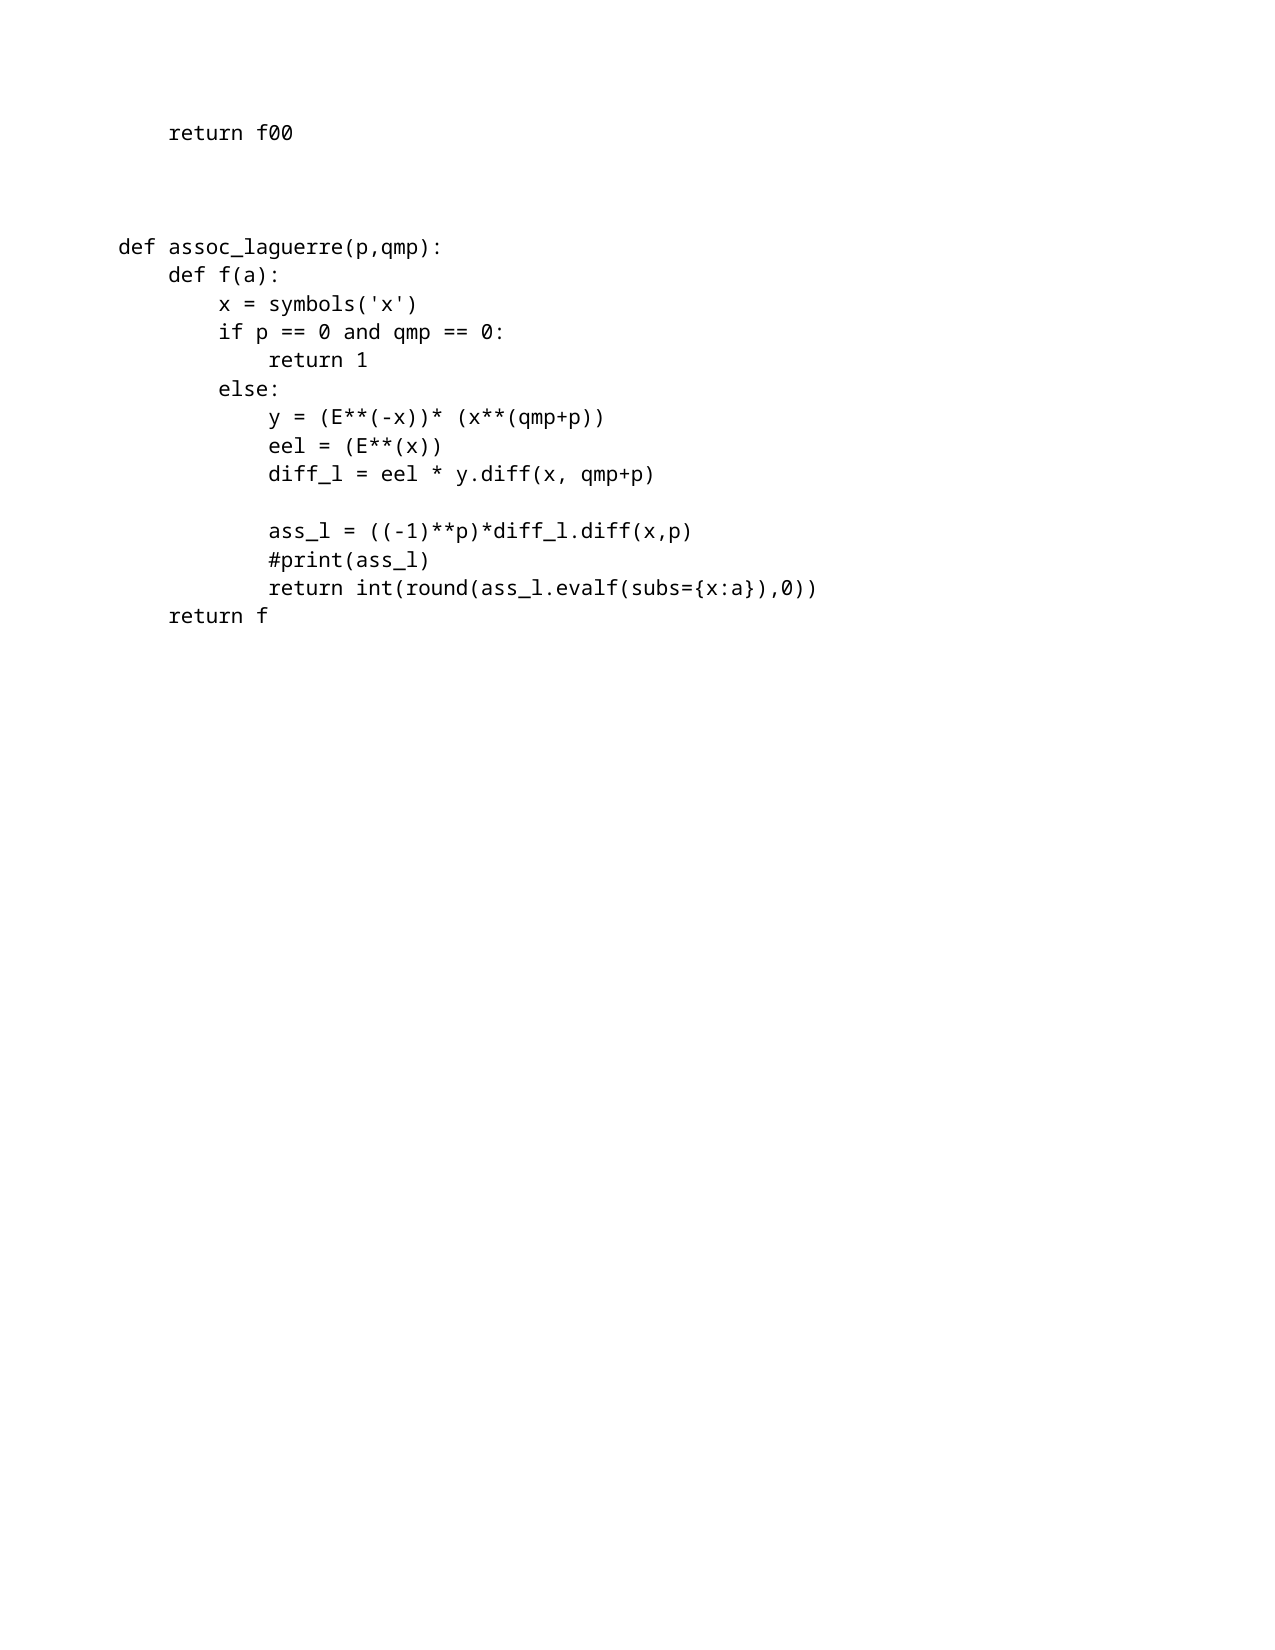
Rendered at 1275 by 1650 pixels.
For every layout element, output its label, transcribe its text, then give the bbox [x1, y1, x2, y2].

text return f00 [118, 118, 1157, 147]
text eel = (E**(x)) [118, 431, 1157, 459]
text ass_l = ((-1)**p)*diff_l.diff(x,p) [118, 516, 1157, 545]
text diff_l = eel * y.diff(x, qmp+p) [118, 459, 1157, 488]
text def f(a): [118, 260, 1157, 289]
text return 1 [118, 346, 1157, 374]
text #print(ass_l) [118, 545, 1157, 573]
text x = symbols('x') [118, 289, 1157, 317]
text if p == 0 and qmp == 0: [118, 317, 1157, 346]
text return int(round(ass_l.evalf(subs={x:a}),0)) [118, 573, 1157, 602]
text return f [118, 602, 1157, 630]
text else: [118, 374, 1157, 402]
text y = (E**(-x))* (x**(qmp+p)) [118, 402, 1157, 431]
text def assoc_laguerre(p,qmp): [118, 232, 1157, 260]
